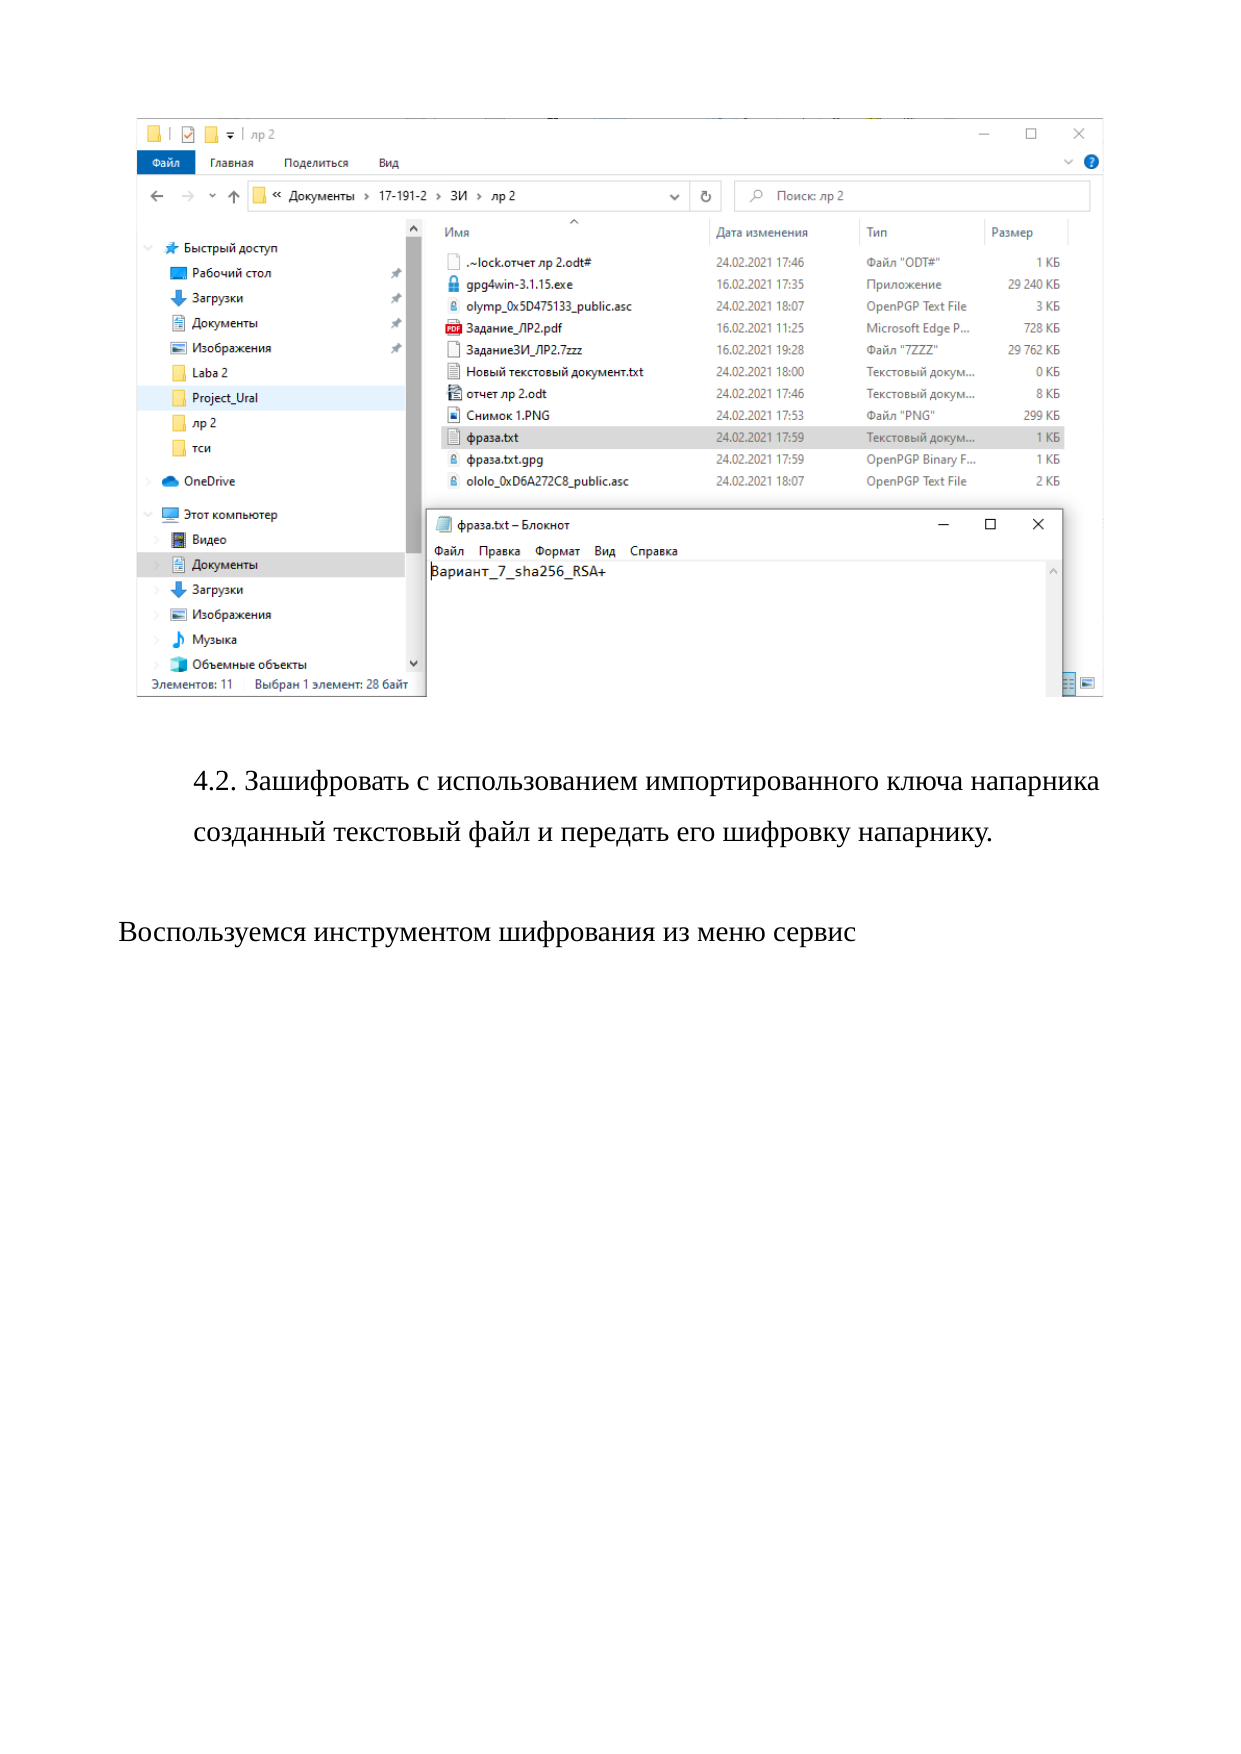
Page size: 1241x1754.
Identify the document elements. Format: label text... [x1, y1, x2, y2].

text Воспользуемся инструментом шифрования из меню сервис [118, 914, 1122, 948]
list 4.2. Зашифровать с использованием импортированного ключа напарника созданный текстовый файл и передать его шифровку напарнику. [156, 763, 1122, 847]
picture [136, 118, 1104, 697]
